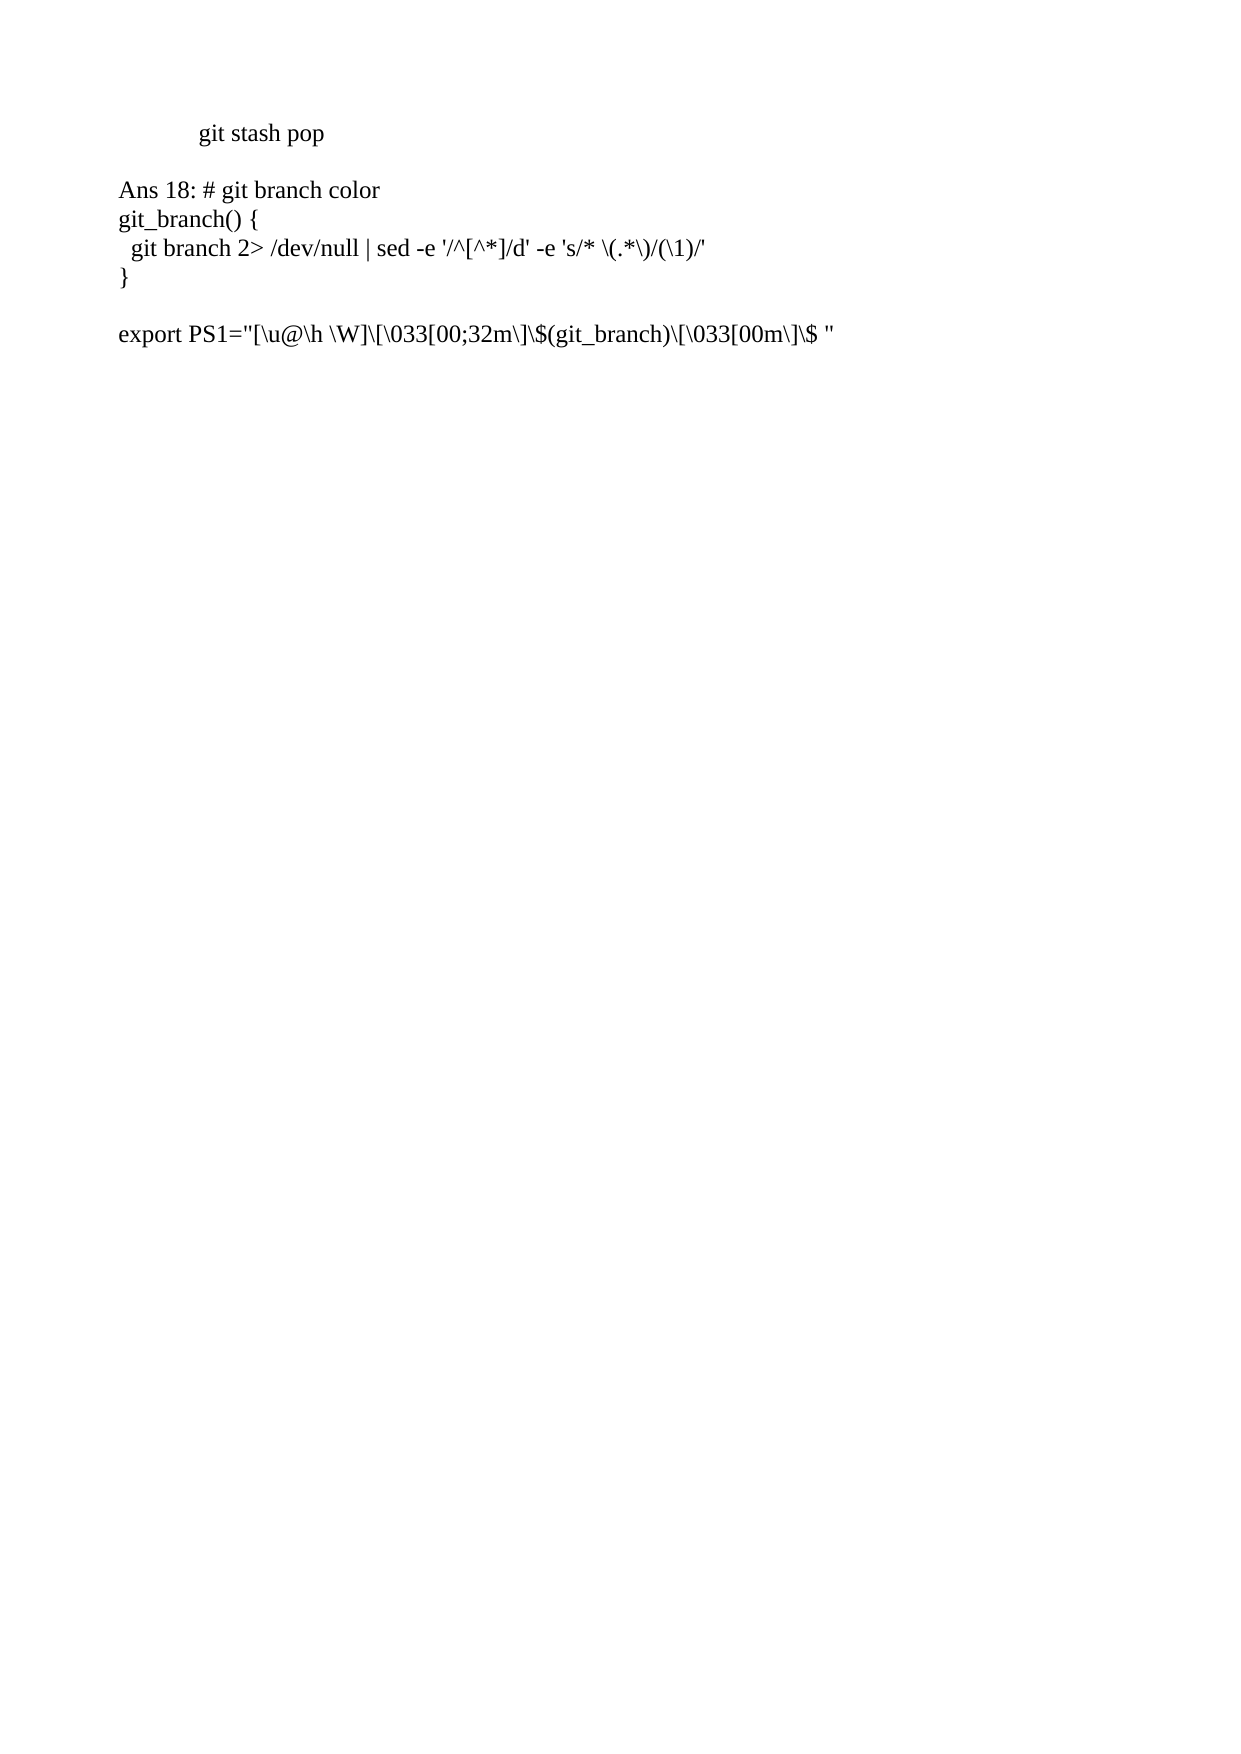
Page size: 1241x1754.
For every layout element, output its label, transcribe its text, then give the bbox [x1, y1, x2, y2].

text export PS1="[\u@\h \W]\[\033[00;32m\]\$(git_branch)\[\033[00m\]\$ " [118, 319, 1122, 348]
text git stash pop [118, 118, 1122, 147]
text Ans 18: # git branch color [118, 176, 1122, 204]
text git_branch() { [118, 204, 1122, 233]
text } [118, 262, 1122, 291]
text git branch 2> /dev/null | sed -e '/^[^*]/d' -e 's/* \(.*\)/(\1)/' [118, 233, 1122, 262]
